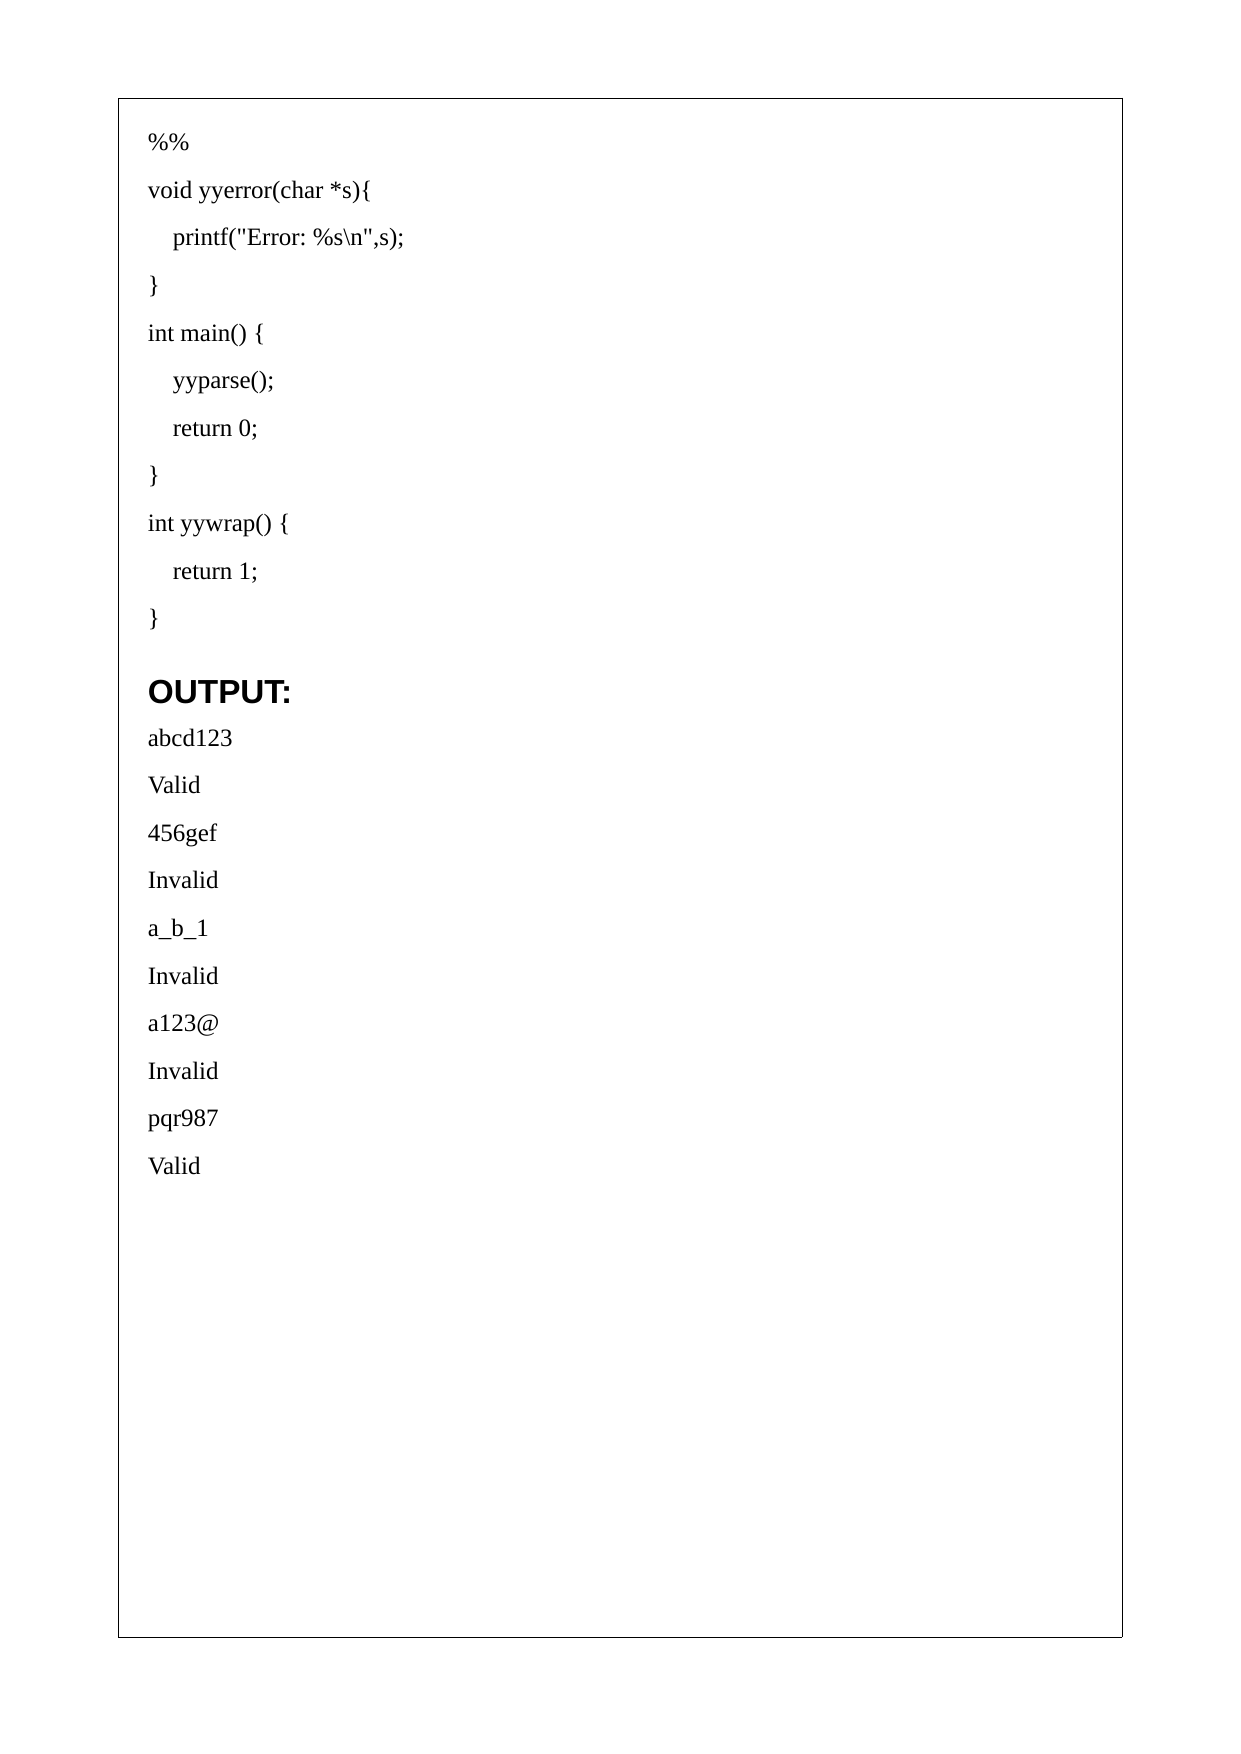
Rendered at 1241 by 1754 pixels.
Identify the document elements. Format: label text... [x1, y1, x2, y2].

text } [148, 461, 1092, 489]
text return 0; [148, 413, 1092, 442]
text } [148, 603, 1092, 632]
text return 1; [148, 556, 1092, 584]
text void yyerror(char *s){ [148, 175, 1092, 204]
text printf("Error: %s\n",s); [148, 222, 1092, 251]
text pqr987 [148, 1103, 1092, 1132]
text int yywrap() { [148, 508, 1092, 537]
text Invalid [148, 961, 1092, 989]
text yyparse(); [148, 365, 1092, 394]
text abcd123 [148, 723, 1092, 751]
text Invalid [148, 866, 1092, 894]
subtitle OUTPUT: [148, 672, 1092, 710]
text 456gef [148, 818, 1092, 847]
text %% [148, 127, 1092, 156]
text Valid [148, 1151, 1092, 1180]
text int main() { [148, 318, 1092, 346]
text } [148, 270, 1092, 299]
text a123@ [148, 1008, 1092, 1037]
text Valid [148, 770, 1092, 799]
text Invalid [148, 1056, 1092, 1085]
text a_b_1 [148, 913, 1092, 942]
